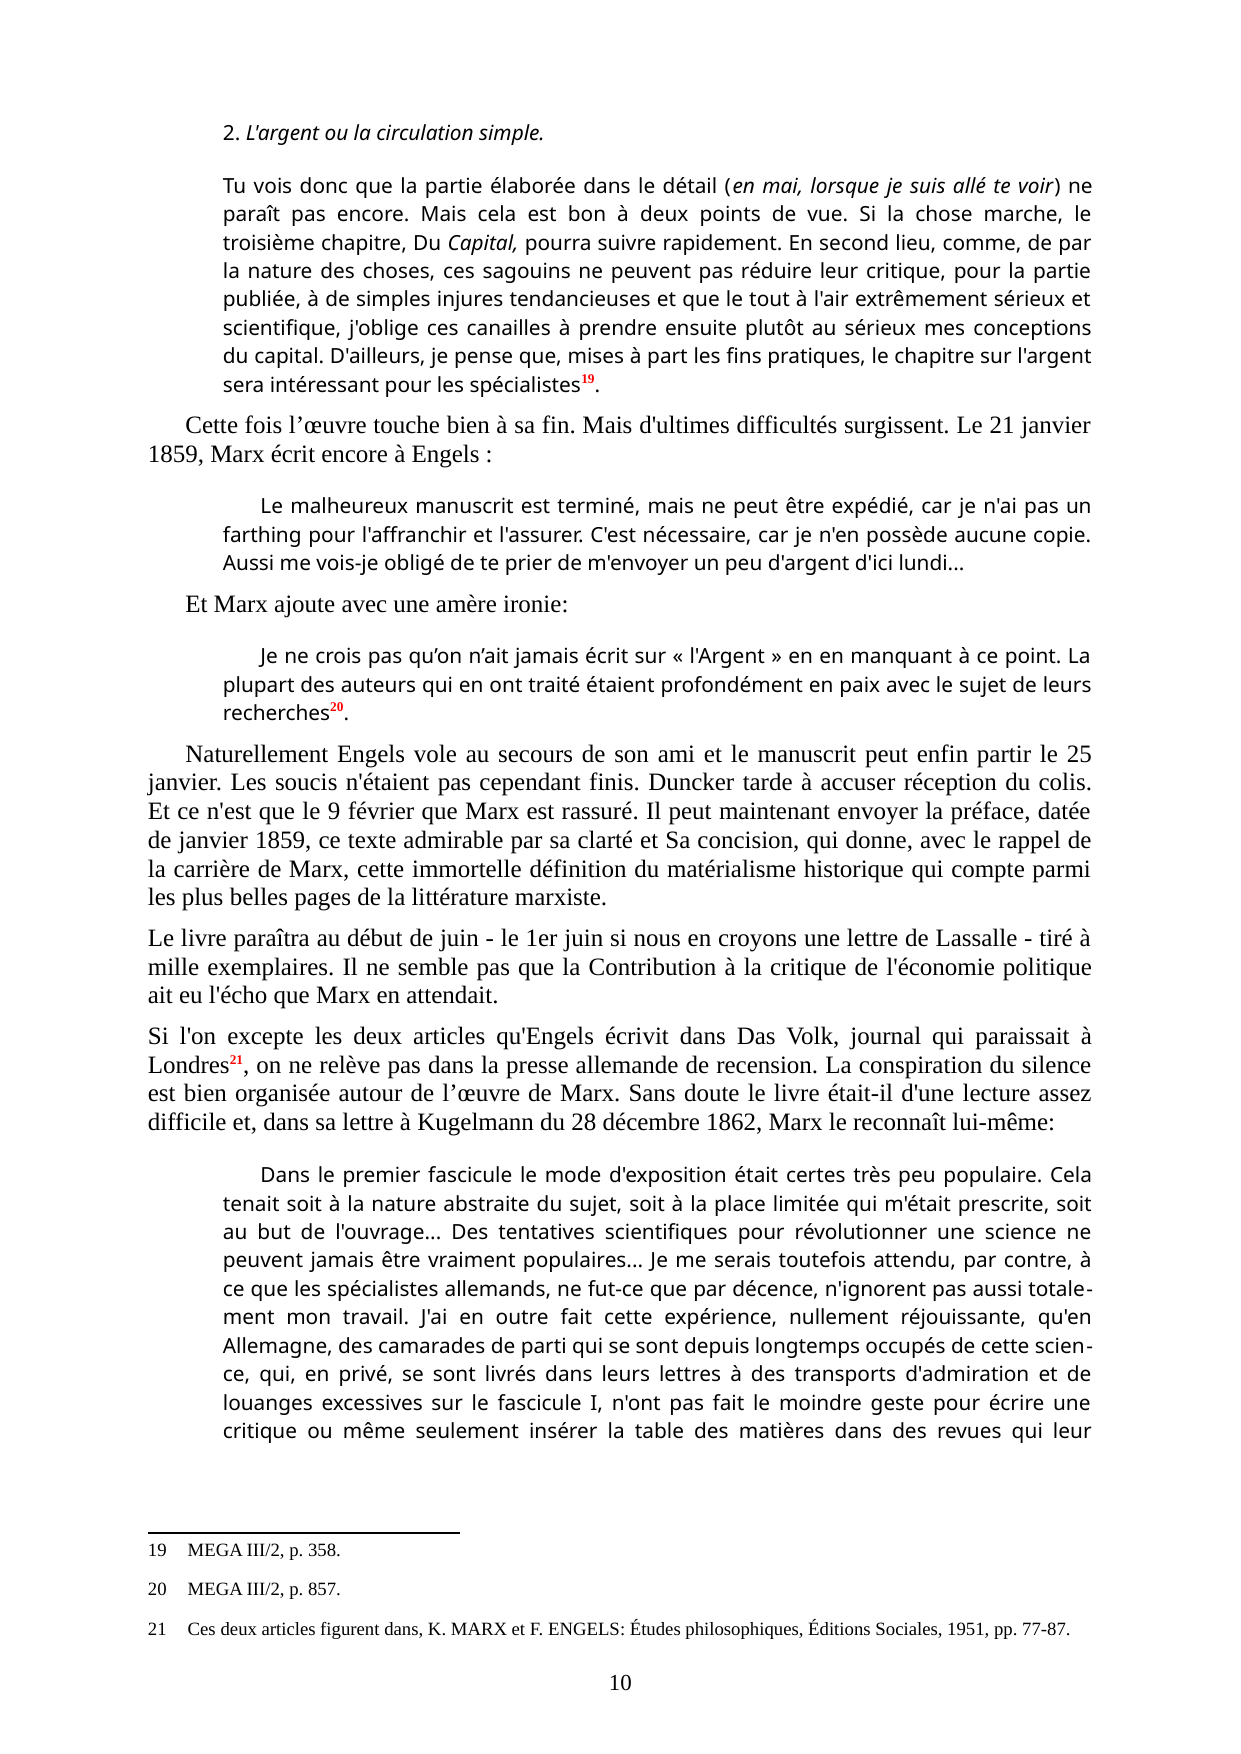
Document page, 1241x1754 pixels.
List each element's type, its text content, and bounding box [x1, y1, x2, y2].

text Le livre paraîtra au début de juin - le 1er juin si nous en croyons une lettre de Lassalle - tiré à mille exemplaires. Il ne semble pas que la Contribution à la critique de l'économie politique ait eu l'écho que Marx en attendait. [148, 923, 1093, 1009]
text Si l'on excepte les deux articles qu'Engels écrivit dans Das Volk, journal qui paraissait à Londres, on ne relève pas dans la presse allemande de recension. La conspiration du silence est bien organisée autour de l’œuvre de Marx. Sans doute le livre était-il d'une lecture assez difficile et, dans sa lettre à Kugelmann du 28 décembre 1862, Marx le reconnaît lui-même: [148, 1021, 1093, 1136]
text Et Marx ajoute avec une amère ironie: [148, 589, 1093, 617]
text Je ne crois pas qu’on n’ait jamais écrit sur « l'Argent » en en manquant à ce point. La plupart des auteurs qui en ont traité étaient profondément en paix avec le sujet de leurs recherches. [223, 642, 1093, 727]
text MEGA III/2, p. 857. [148, 1578, 1093, 1600]
text 2. L'argent ou la circulation simple. [223, 118, 1093, 147]
text Cette fois l’œuvre touche bien à sa fin. Mais d'ultimes difficultés surgissent. Le 21 janvier 1859, Marx écrit encore à Engels : [148, 410, 1093, 467]
text Le malheureux manuscrit est terminé, mais ne peut être expédié, car je n'ai pas un farthing pour l'affranchir et l'assurer. C'est nécessaire, car je n'en possède aucune copie. Aussi me vois-je obligé de te prier de m'envoyer un peu d'argent d'ici lundi... [223, 492, 1093, 577]
text Naturellement Engels vole au secours de son ami et le manuscrit peut enfin partir le 25 janvier. Les soucis n'étaient pas cependant finis. Duncker tarde à accuser réception du colis. Et ce n'est que le 9 février que Marx est rassuré. Il peut maintenant envoyer la préface, datée de janvier 1859, ce texte admirable par sa clarté et Sa concision, qui donne, avec le rappel de la carrière de Marx, cette immortelle définition du matérialisme historique qui compte parmi les plus belles pages de la littérature marxiste. [148, 739, 1093, 911]
text Ces deux articles figurent dans, K. MARX et F. ENGELS: Études philosophiques, Éditions Sociales, 1951, pp. 77-87. [148, 1617, 1093, 1639]
text Tu vois donc que la partie élaborée dans le détail (en mai, lorsque je suis allé te voir) ne paraît pas encore. Mais cela est bon à deux points de vue. Si la chose marche, le troisième chapitre, Du Capital, pourra suivre rapidement. En second lieu, comme, de par la nature des choses, ces sagouins ne peuvent pas réduire leur critique, pour la partie publiée, à de simples injures tendancieuses et que le tout à l'air extrêmement sérieux et scientifique, j'oblige ces canailles à prendre ensuite plutôt au sérieux mes conceptions du capital. D'ailleurs, je pense que, mises à part les fins pratiques, le chapitre sur l'argent sera intéressant pour les spécialistes. [223, 171, 1093, 398]
text MEGA III/2, p. 358. [148, 1539, 1093, 1561]
text Dans le premier fascicule le mode d'exposition était certes très peu populaire. Cela tenait soit à la nature abstraite du sujet, soit à la place limitée qui m'était prescrite, soit au but de l'ouvrage... Des tentatives scientifiques pour révolutionner une science ne peuvent jamais être vraiment populaires... Je me serais toutefois attendu, par contre, à ce que les spécialistes allemands, ne fut-ce que par décence, n'ignorent pas aussi totale­ment mon travail. J'ai en outre fait cette expérience, nullement réjouissante, qu'en Allemagne, des camarades de parti qui se sont depuis longtemps occupés de cette scien­ce, qui, en privé, se sont livrés dans leurs lettres à des transports d'admiration et de louan­ges excessives sur le fascicule I, n'ont pas fait le moindre geste pour écrire une critique ou même seulement insérer la table des matières dans des revues qui leur [223, 1160, 1093, 1473]
